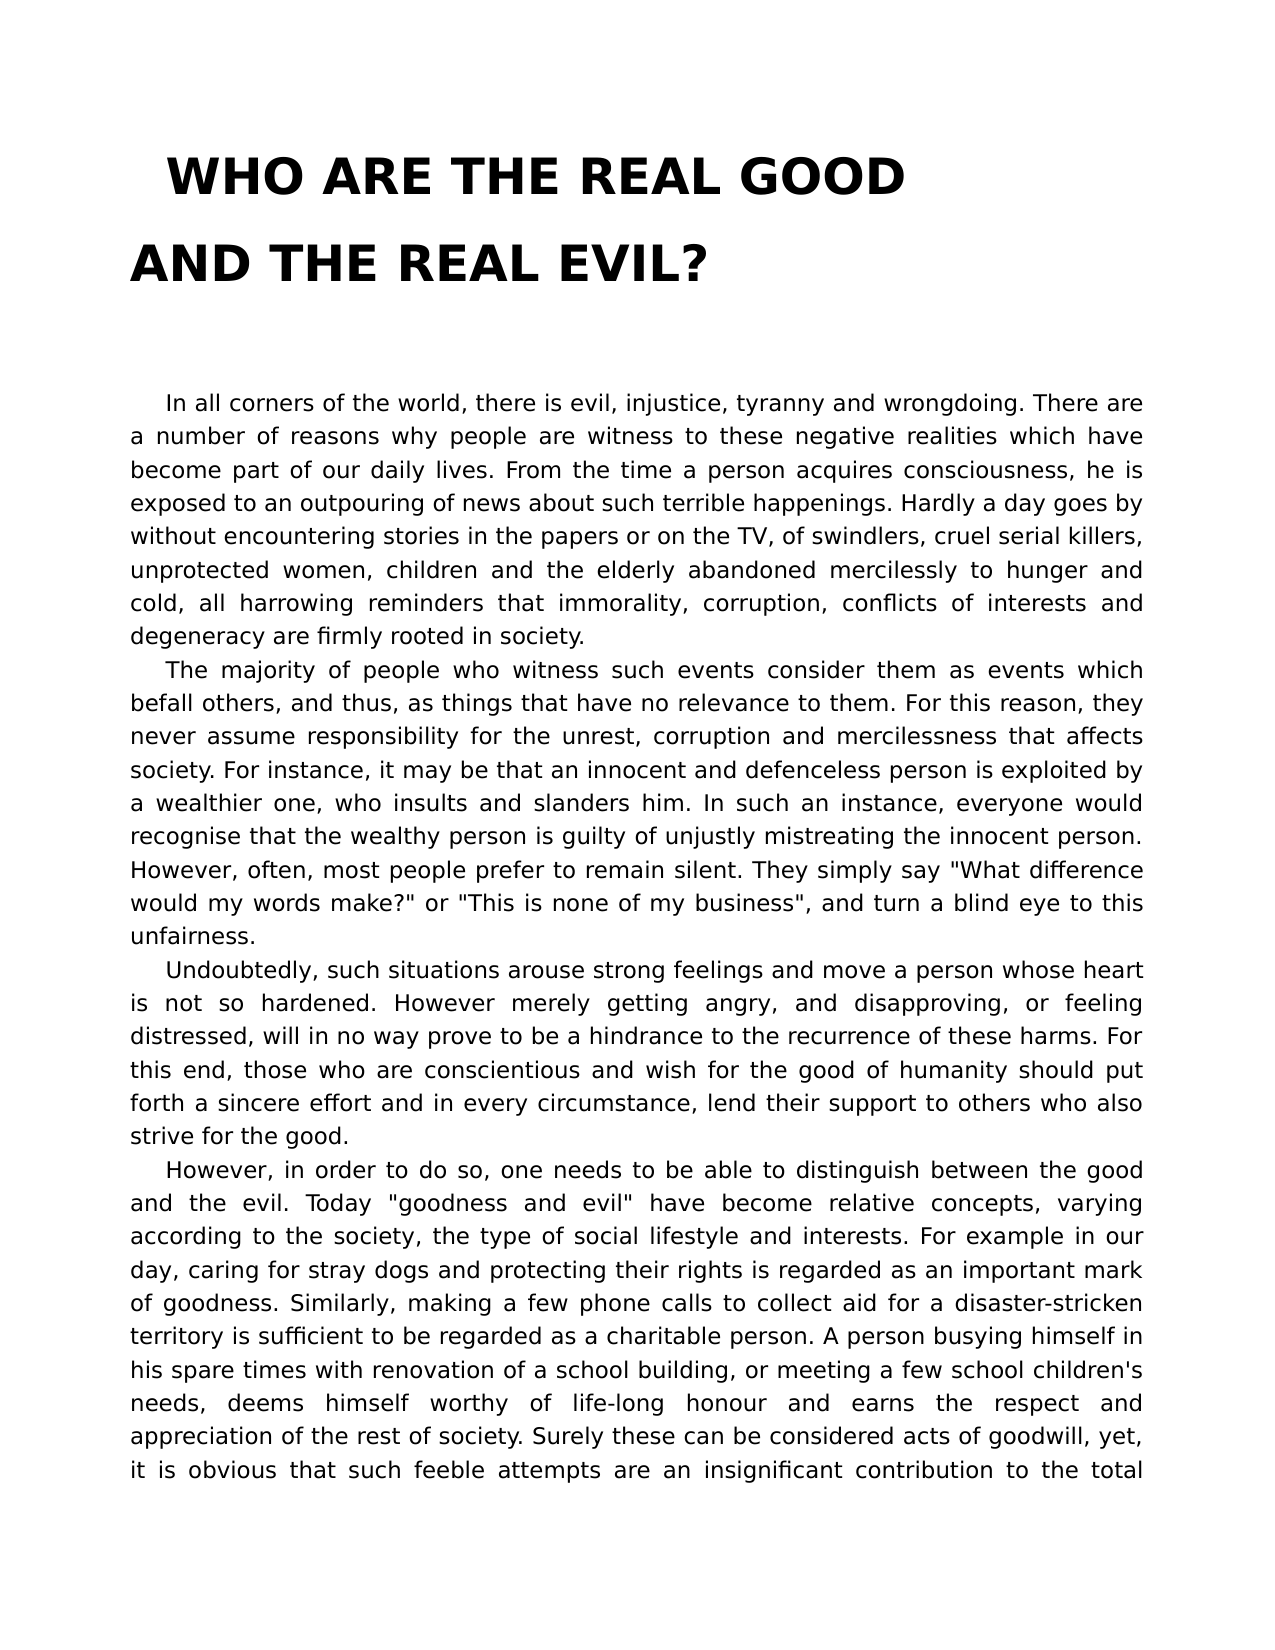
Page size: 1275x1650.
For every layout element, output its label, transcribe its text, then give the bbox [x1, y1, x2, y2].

text AND THE REAL EVIL? [112, 235, 1163, 293]
text In all corners of the world, there is evil, injustice, tyranny and wrongdoing. There are a number of reasons why people are witness to these negative realities which have become part of our daily lives. From the time a person acquires consciousness, he is exposed to an outpouring of news about such terrible happenings. Hardly a day goes by without encountering stories in the papers or on the TV, of swindlers, cruel serial killers, unprotected women, children and the elderly abandoned mercilessly to hunger and cold, all harrowing reminders that immorality, corruption, conflicts of interests and degeneracy are firmly rooted in society. [130, 385, 1145, 651]
text The majority of people who witness such events consider them as events which befall others, and thus, as things that have no relevance to them. For this reason, they never assume responsibility for the unrest, corruption and mercilessness that affects society. For instance, it may be that an innocent and defenceless person is exploited by a wealthier one, who insults and slanders him. In such an instance, everyone would recognise that the wealthy person is guilty of unjustly mistreating the innocent person. However, often, most people prefer to remain silent. They simply say "What difference would my words make?" or "This is none of my business", and turn a blind eye to this unfairness. [130, 651, 1145, 951]
text Undoubtedly, such situations arouse strong feelings and move a person whose heart is not so hardened. However merely getting angry, and disapproving, or feeling distressed, will in no way prove to be a hindrance to the recurrence of these harms. For this end, those who are conscientious and wish for the good of humanity should put forth a sincere effort and in every circumstance, lend their support to others who also strive for the good. [130, 951, 1145, 1151]
text WHO ARE THE REAL GOOD [130, 148, 1145, 206]
text However, in order to do so, one needs to be able to distinguish between the good and the evil. Today "goodness and evil" have become relative concepts, varying according to the society, the type of social lifestyle and interests. For example in our day, caring for stray dogs and protecting their rights is regarded as an important mark of goodness. Similarly, making a few phone calls to collect aid for a disaster-stricken territory is sufficient to be regarded as a charitable person. A person busying himself in his spare times with renovation of a school building, or meeting a few school children's needs, deems himself worthy of life-long honour and earns the respect and appreciation of the rest of society. Surely these can be considered acts of goodwill, yet, it is obvious that such feeble attempts are an insignificant contribution to the total [130, 1151, 1145, 1485]
